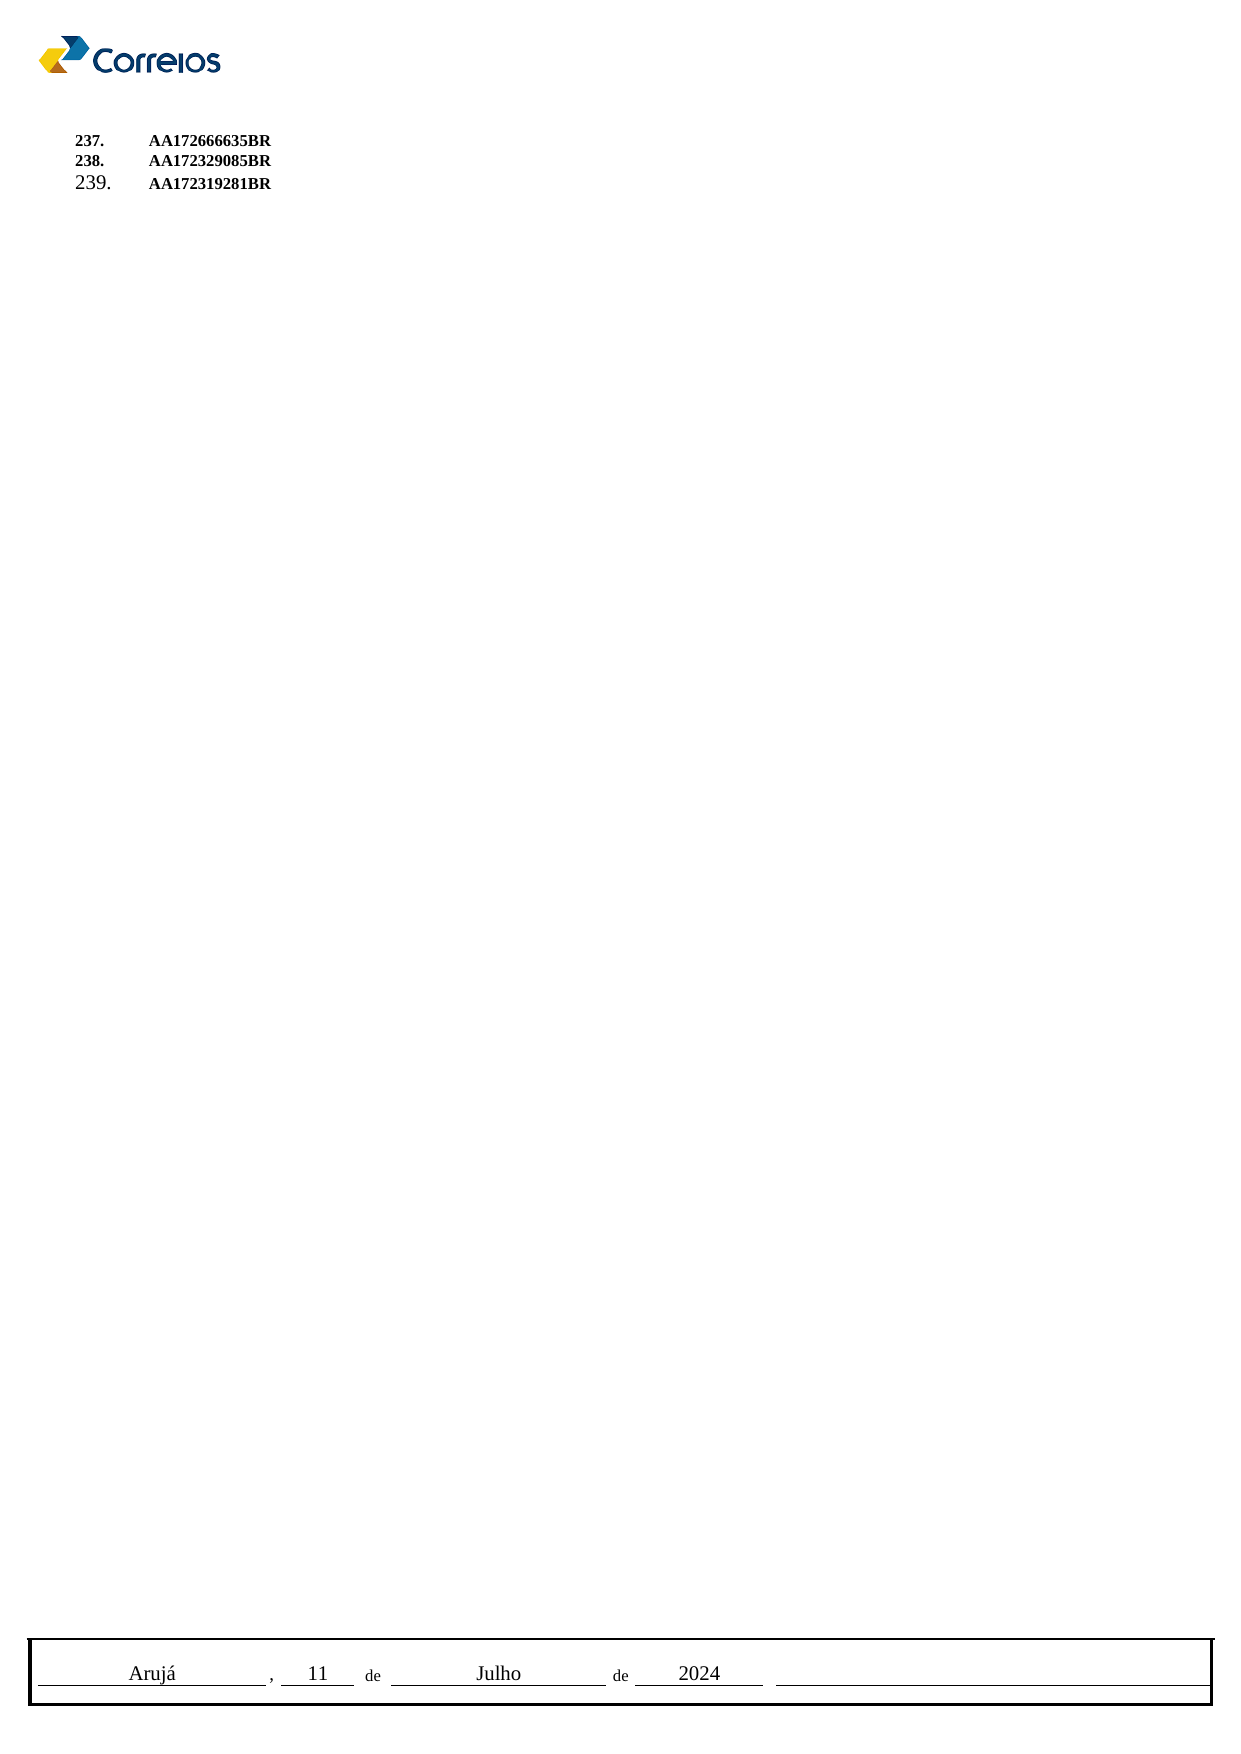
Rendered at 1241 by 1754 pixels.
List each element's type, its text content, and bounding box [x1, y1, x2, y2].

list AA172666635BR [75, 131, 329, 150]
list AA172329085BR [75, 150, 329, 169]
list AA172319281BR [75, 169, 329, 194]
